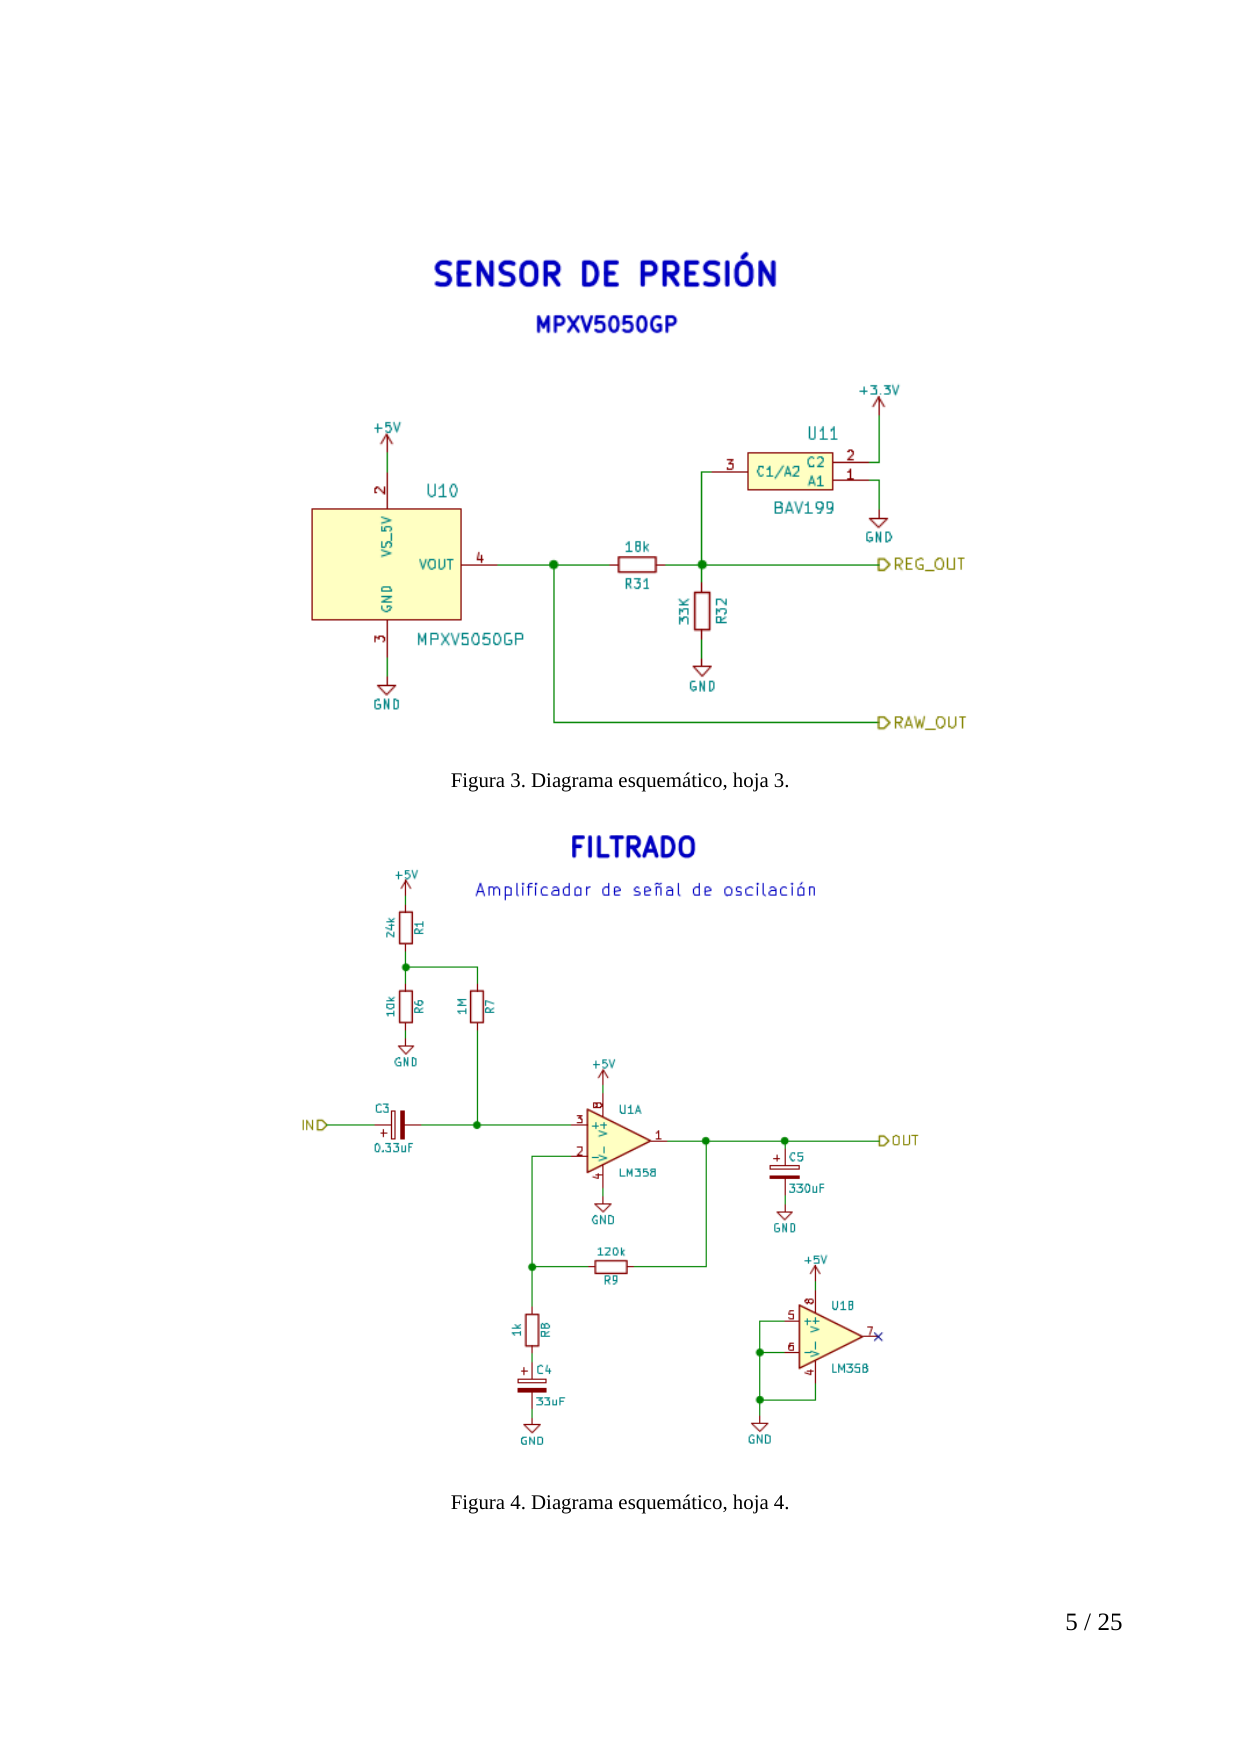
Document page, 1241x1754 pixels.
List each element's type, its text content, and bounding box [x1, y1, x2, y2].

picture [272, 232, 988, 763]
text Figura 3. Diagrama esquemático, hoja 3. [118, 768, 1122, 792]
picture [283, 811, 988, 1460]
text Figura 4. Diagrama esquemático, hoja 4. [118, 1490, 1122, 1514]
